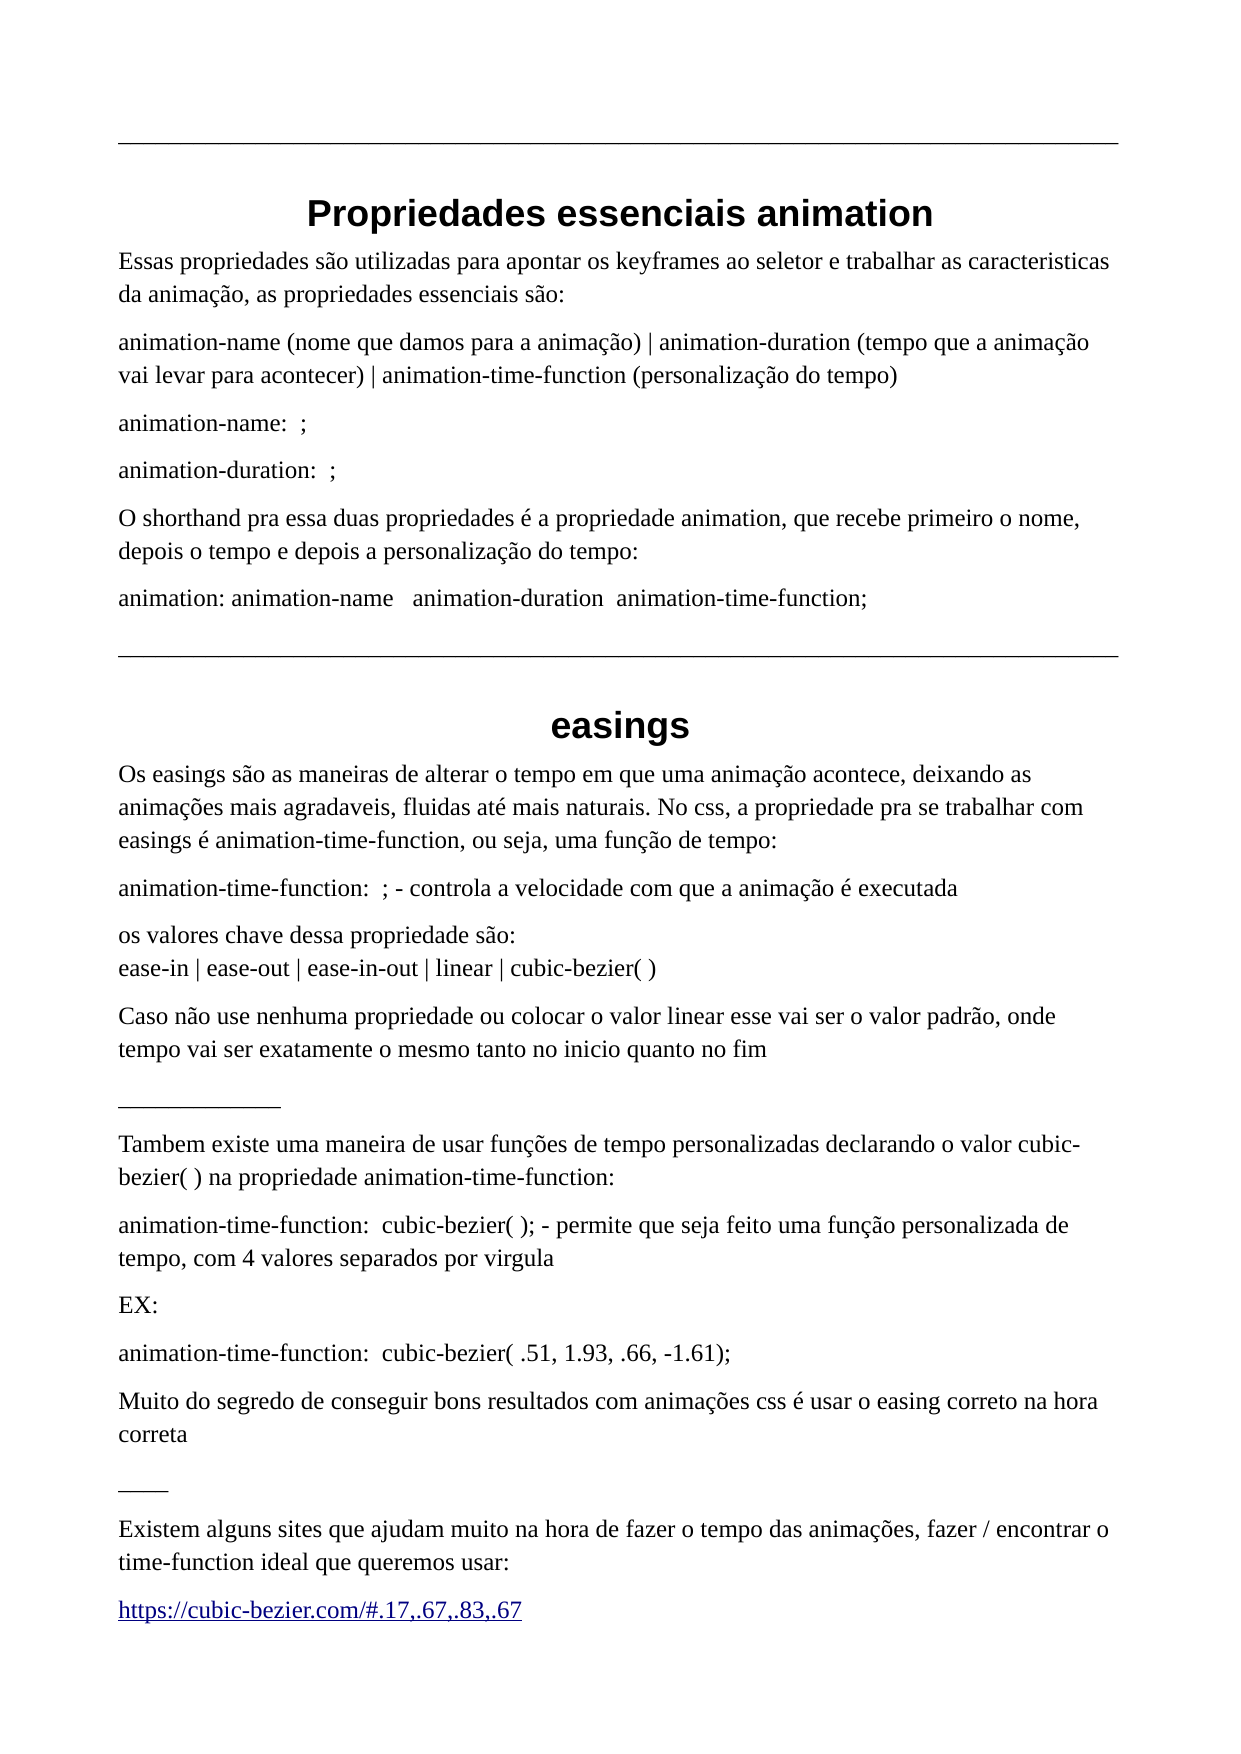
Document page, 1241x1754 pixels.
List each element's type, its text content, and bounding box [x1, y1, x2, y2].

text Existem alguns sites que ajudam muito na hora de fazer o tempo das animações, fazer / encontrar o time-function ideal que queremos usar: [118, 1514, 1122, 1576]
text ________________________________________________________________________________ [118, 631, 1122, 660]
text animation-time-function: ; - controla a velocidade com que a animação é executada [118, 873, 1122, 902]
text https://cubic-bezier.com/#.17,.67,.83,.67 [118, 1595, 1122, 1623]
text Os easings são as maneiras de alterar o tempo em que uma animação acontece, deixando as animações mais agradaveis, fluidas até mais naturais. No css, a propriedade pra se trabalhar com easings é animation-time-function, ou seja, uma função de tempo: [118, 759, 1122, 854]
text Tambem existe uma maneira de usar funções de tempo personalizadas declarando o valor cubic-bezier( ) na propriedade animation-time-function: [118, 1129, 1122, 1191]
subtitle Propriedades essenciais animation [118, 191, 1122, 234]
text EX: [118, 1291, 1122, 1319]
text animation-time-function: cubic-bezier( .51, 1.93, .66, -1.61); [118, 1338, 1122, 1367]
text animation-duration: ; [118, 455, 1122, 484]
text animation-name (nome que damos para a animação) | animation-duration (tempo que a animação vai levar para acontecer) | animation-time-function (personalização do tempo) [118, 327, 1122, 389]
text ________________________________________________________________________________ [118, 118, 1122, 147]
subtitle easings [118, 704, 1122, 747]
text os valores chave dessa propriedade são: ease-in | ease-out | ease-in-out | linear | cubic-bezier( ) [118, 921, 1122, 982]
text Essas propriedades são utilizadas para apontar os keyframes ao seletor e trabalhar as caracteristicas da animação, as propriedades essenciais são: [118, 246, 1122, 308]
text Muito do segredo de conseguir bons resultados com animações css é usar o easing correto na hora correta [118, 1386, 1122, 1448]
text animation-name: ; [118, 408, 1122, 436]
text animation: animation-name animation-duration animation-time-function; [118, 583, 1122, 612]
text animation-time-function: cubic-bezier( ); - permite que seja feito uma função personalizada de tempo, com 4 valores separados por virgula [118, 1210, 1122, 1272]
text Caso não use nenhuma propriedade ou colocar o valor linear esse vai ser o valor padrão, onde tempo vai ser exatamente o mesmo tanto no inicio quanto no fim [118, 1001, 1122, 1063]
text _____________ [118, 1082, 1122, 1111]
text ____ [118, 1466, 1122, 1495]
text O shorthand pra essa duas propriedades é a propriedade animation, que recebe primeiro o nome, depois o tempo e depois a personalização do tempo: [118, 503, 1122, 564]
